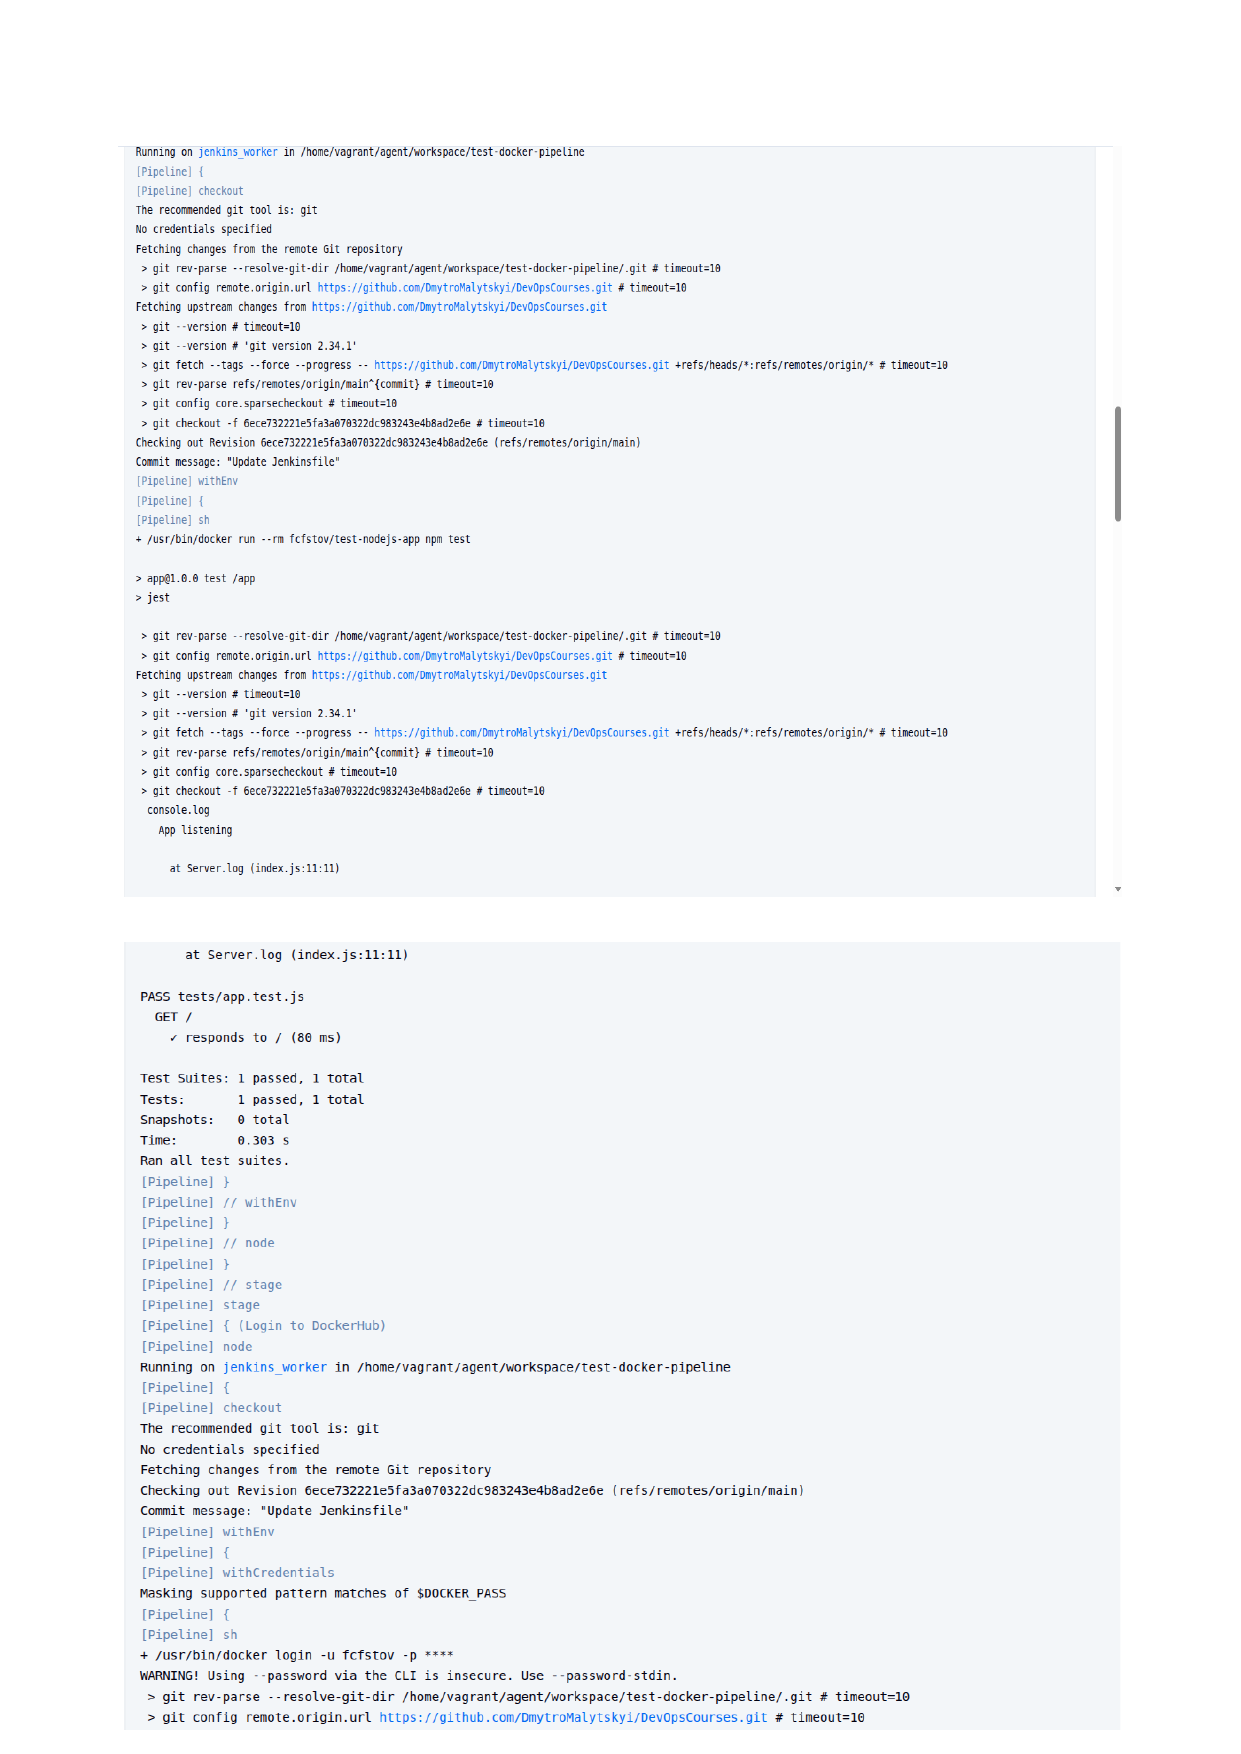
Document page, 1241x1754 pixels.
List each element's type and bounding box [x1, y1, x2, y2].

picture [116, 942, 1121, 1730]
picture [118, 146, 1123, 897]
